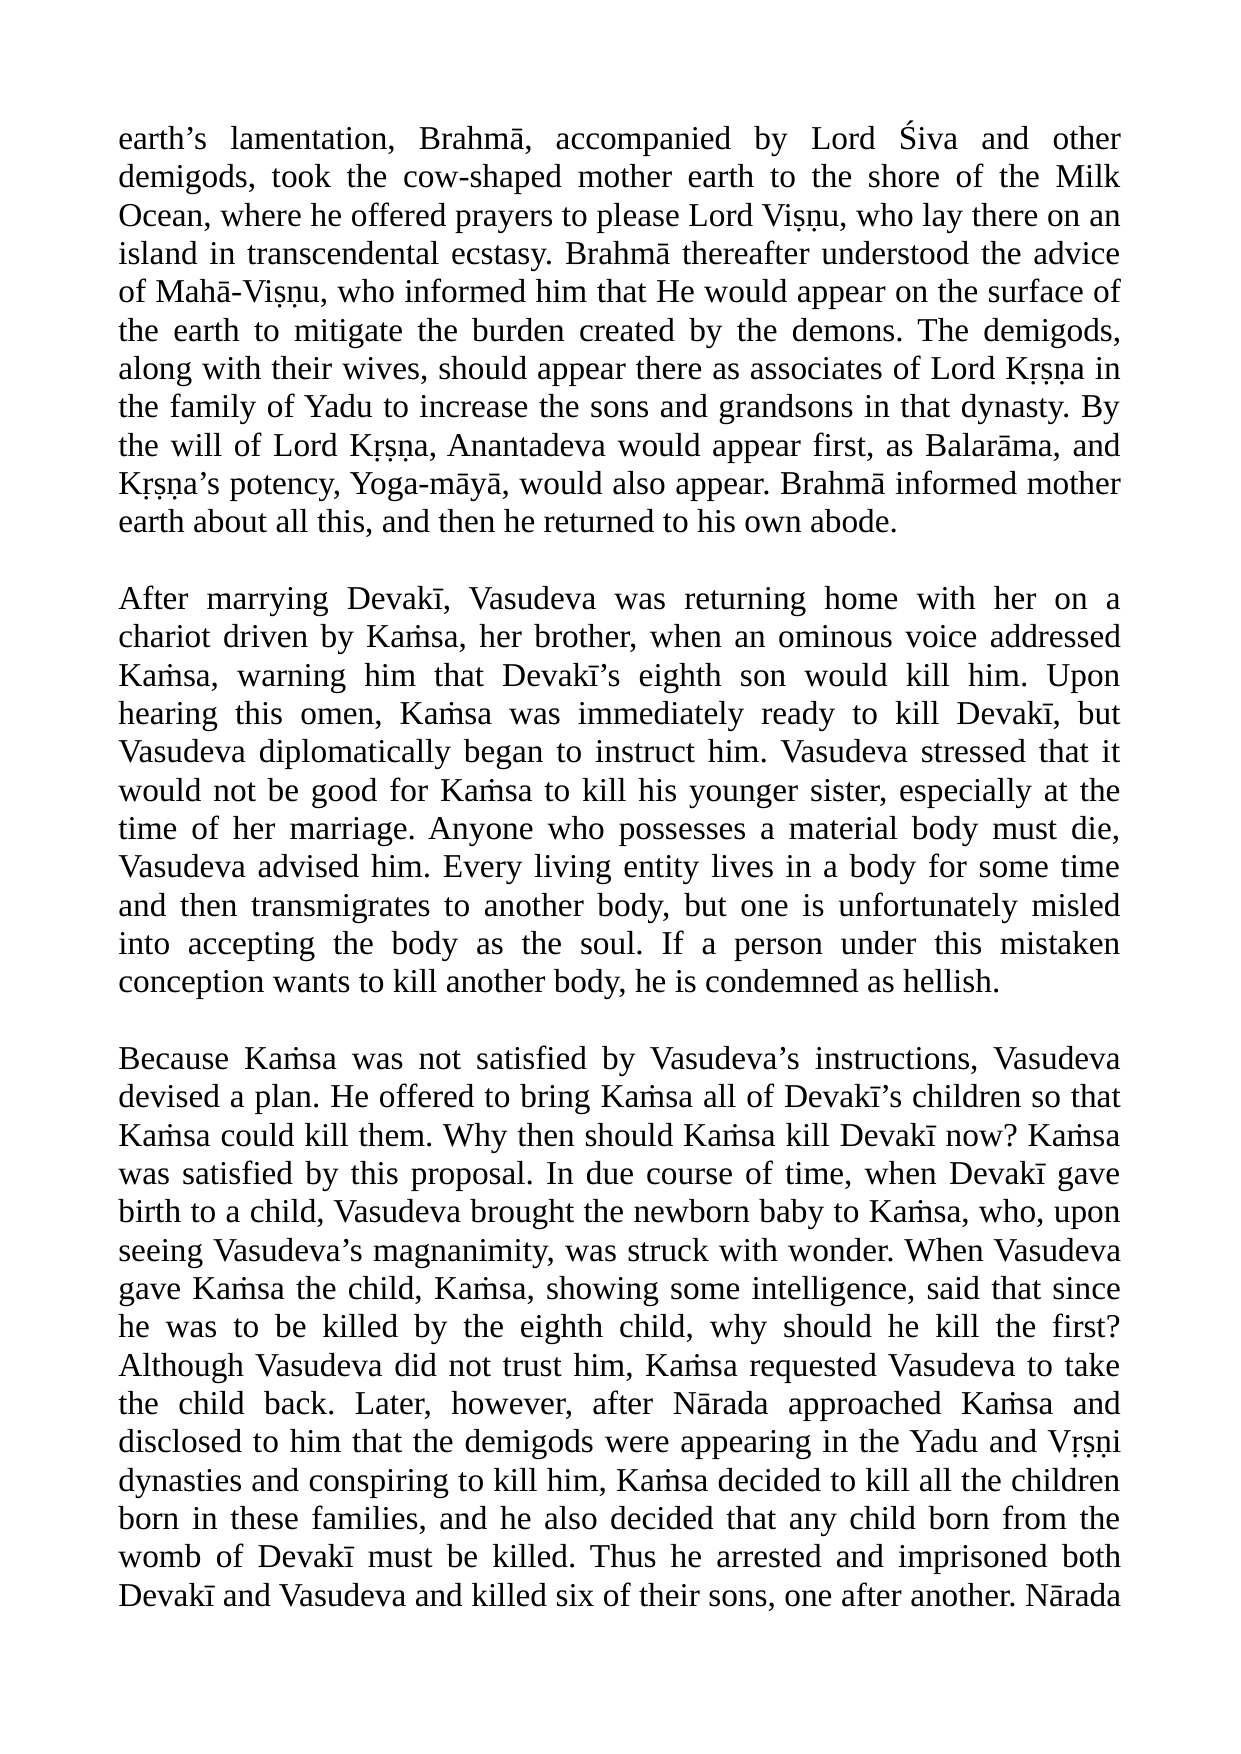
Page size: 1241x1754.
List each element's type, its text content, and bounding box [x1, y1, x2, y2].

text earth’s lamentation, Brahmā, accompanied by Lord Śiva and other demigods, took the cow-shaped mother earth to the shore of the Milk Ocean, where he offered prayers to please Lord Viṣṇu, who lay there on an island in transcendental ecstasy. Brahmā thereafter understood the advice of Mahā-Viṣṇu, who informed him that He would appear on the surface of the earth to mitigate the burden created by the demons. The demigods, along with their wives, should appear there as associates of Lord Kṛṣṇa in the family of Yadu to increase the sons and grandsons in that dynasty. By the will of Lord Kṛṣṇa, Anantadeva would appear first, as Balarāma, and Kṛṣṇa’s potency, Yoga-māyā, would also appear. Brahmā informed mother earth about all this, and then he returned to his own abode. [118, 118, 1122, 540]
text After marrying Devakī, Vasudeva was returning home with her on a chariot driven by Kaṁsa, her brother, when an ominous voice addressed Kaṁsa, warning him that Devakī’s eighth son would kill him. Upon hearing this omen, Kaṁsa was immediately ready to kill Devakī, but Vasudeva diplomatically began to instruct him. Vasudeva stressed that it would not be good for Kaṁsa to kill his younger sister, especially at the time of her marriage. Anyone who possesses a material body must die, Vasudeva advised him. Every living entity lives in a body for some time and then transmigrates to another body, but one is unfortunately misled into accepting the body as the soul. If a person under this mistaken conception wants to kill another body, he is condemned as hellish. [118, 578, 1122, 1000]
text Because Kaṁsa was not satisfied by Vasudeva’s instructions, Vasudeva devised a plan. He offered to bring Kaṁsa all of Devakī’s children so that Kaṁsa could kill them. Why then should Kaṁsa kill Devakī now? Kaṁsa was satisfied by this proposal. In due course of time, when Devakī gave birth to a child, Vasudeva brought the newborn baby to Kaṁsa, who, upon seeing Vasudeva’s magnanimity, was struck with wonder. When Vasudeva gave Kaṁsa the child, Kaṁsa, showing some intelligence, said that since he was to be killed by the eighth child, why should he kill the first? Although Vasudeva did not trust him, Kaṁsa requested Vasudeva to take the child back. Later, however, after Nārada approached Kaṁsa and disclosed to him that the demigods were appearing in the Yadu and Vṛṣṇi dynasties and conspiring to kill him, Kaṁsa decided to kill all the children born in these families, and he also decided that any child born from the womb of Devakī must be killed. Thus he arrested and imprisoned both Devakī and Vasudeva and killed six of their sons, one after another. Nārada [118, 1038, 1122, 1613]
